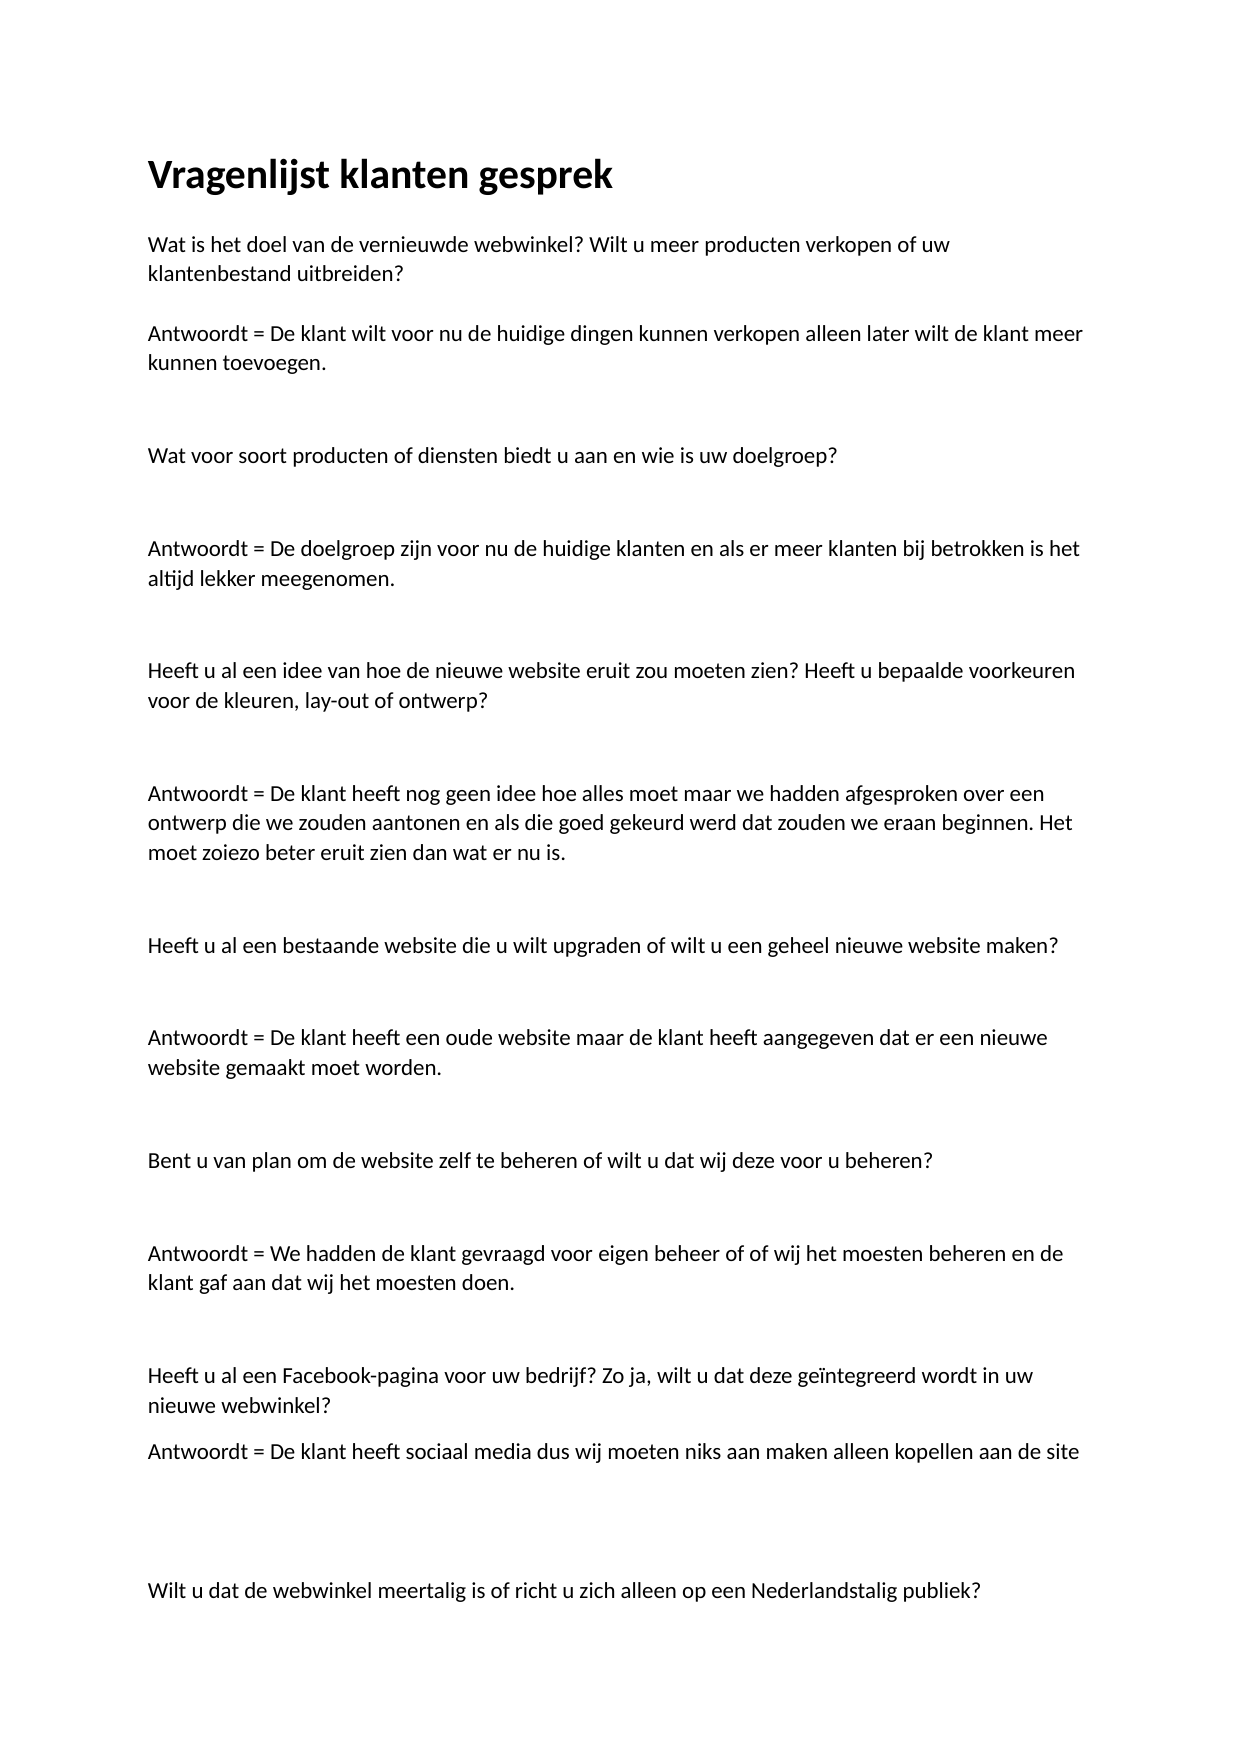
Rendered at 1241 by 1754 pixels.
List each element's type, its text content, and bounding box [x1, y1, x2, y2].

text Wilt u dat de webwinkel meertalig is of richt u zich alleen op een Nederlandstalig publiek? [148, 1576, 1093, 1604]
text Antwoordt = De klant heeft een oude website maar de klant heeft aangegeven dat er een nieuwe website gemaakt moet worden. [148, 1023, 1093, 1081]
text Heeft u al een Facebook-pagina voor uw bedrijf? Zo ja, wilt u dat deze geïntegreerd wordt in uw nieuwe webwinkel? [148, 1361, 1093, 1419]
text Antwoordt = We hadden de klant gevraagd voor eigen beheer of of wij het moesten beheren en de klant gaf aan dat wij het moesten doen. [148, 1239, 1093, 1296]
text Wat voor soort producten of diensten biedt u aan en wie is uw doelgroep? [148, 441, 1093, 469]
text Antwoordt = De klant heeft sociaal media dus wij moeten niks aan maken alleen kopellen aan de site [148, 1437, 1093, 1465]
text Antwoordt = De doelgroep zijn voor nu de huidige klanten en als er meer klanten bij betrokken is het altijd lekker meegenomen. [148, 534, 1093, 592]
text Heeft u al een bestaande website die u wilt upgraden of wilt u een geheel nieuwe website maken? [148, 931, 1093, 959]
text Heeft u al een idee van hoe de nieuwe website eruit zou moeten zien? Heeft u bepaalde voorkeuren voor de kleuren, lay-out of ontwerp? [148, 656, 1093, 714]
text Bent u van plan om de website zelf te beheren of wilt u dat wij deze voor u beheren? [148, 1146, 1093, 1174]
text Vragenlijst klanten gesprek Wat is het doel van de vernieuwde webwinkel? Wilt u meer producten verkopen of uw klantenbestand uitbreiden? Antwoordt = De klant wilt voor nu de huidige dingen kunnen verkopen alleen later wilt de klant meer kunnen toevoegen. [148, 148, 1093, 377]
text Antwoordt = De klant heeft nog geen idee hoe alles moet maar we hadden afgesproken over een ontwerp die we zouden aantonen en als die goed gekeurd werd dat zouden we eraan beginnen. Het moet zoiezo beter eruit zien dan wat er nu is. [148, 779, 1093, 866]
